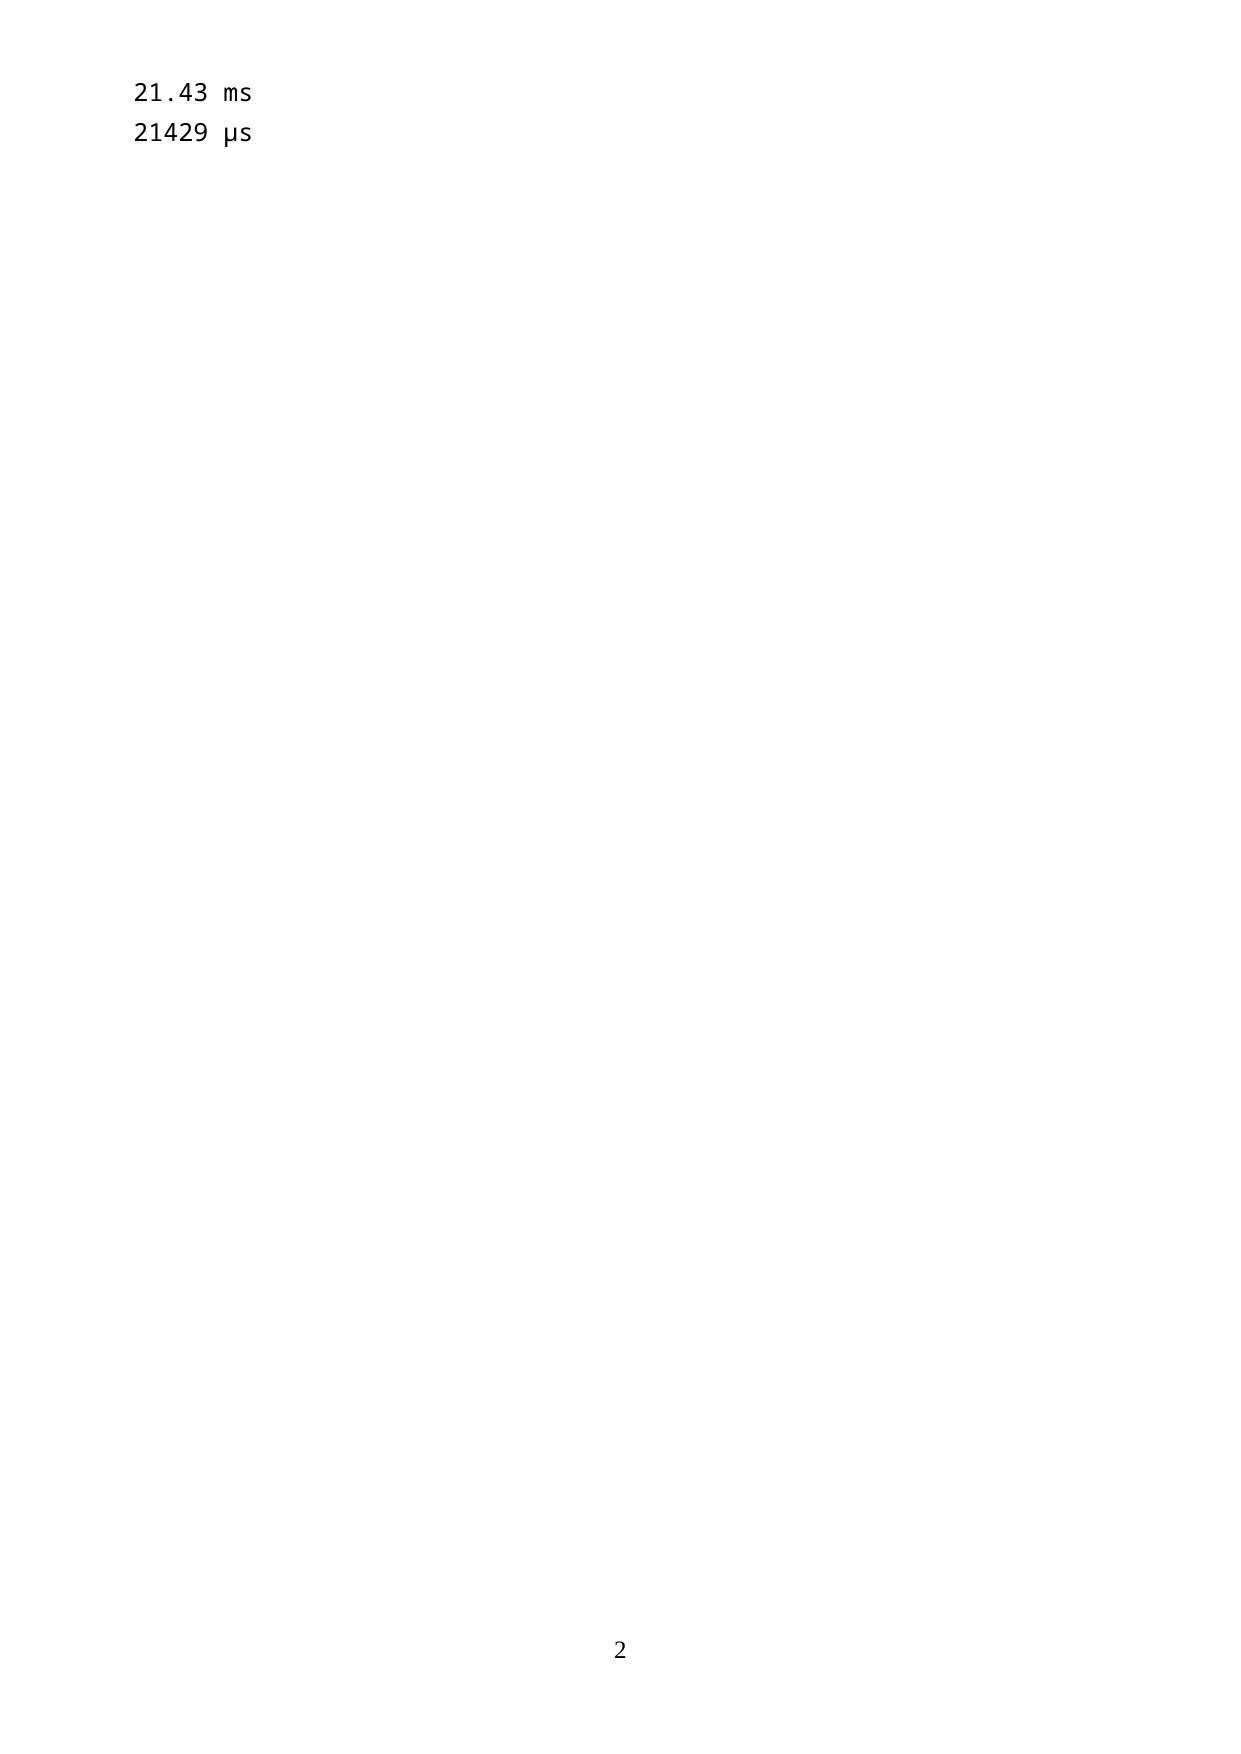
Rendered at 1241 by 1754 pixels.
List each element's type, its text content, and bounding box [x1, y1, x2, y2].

text 21.43 ms 21429 µs [118, 75, 1122, 148]
